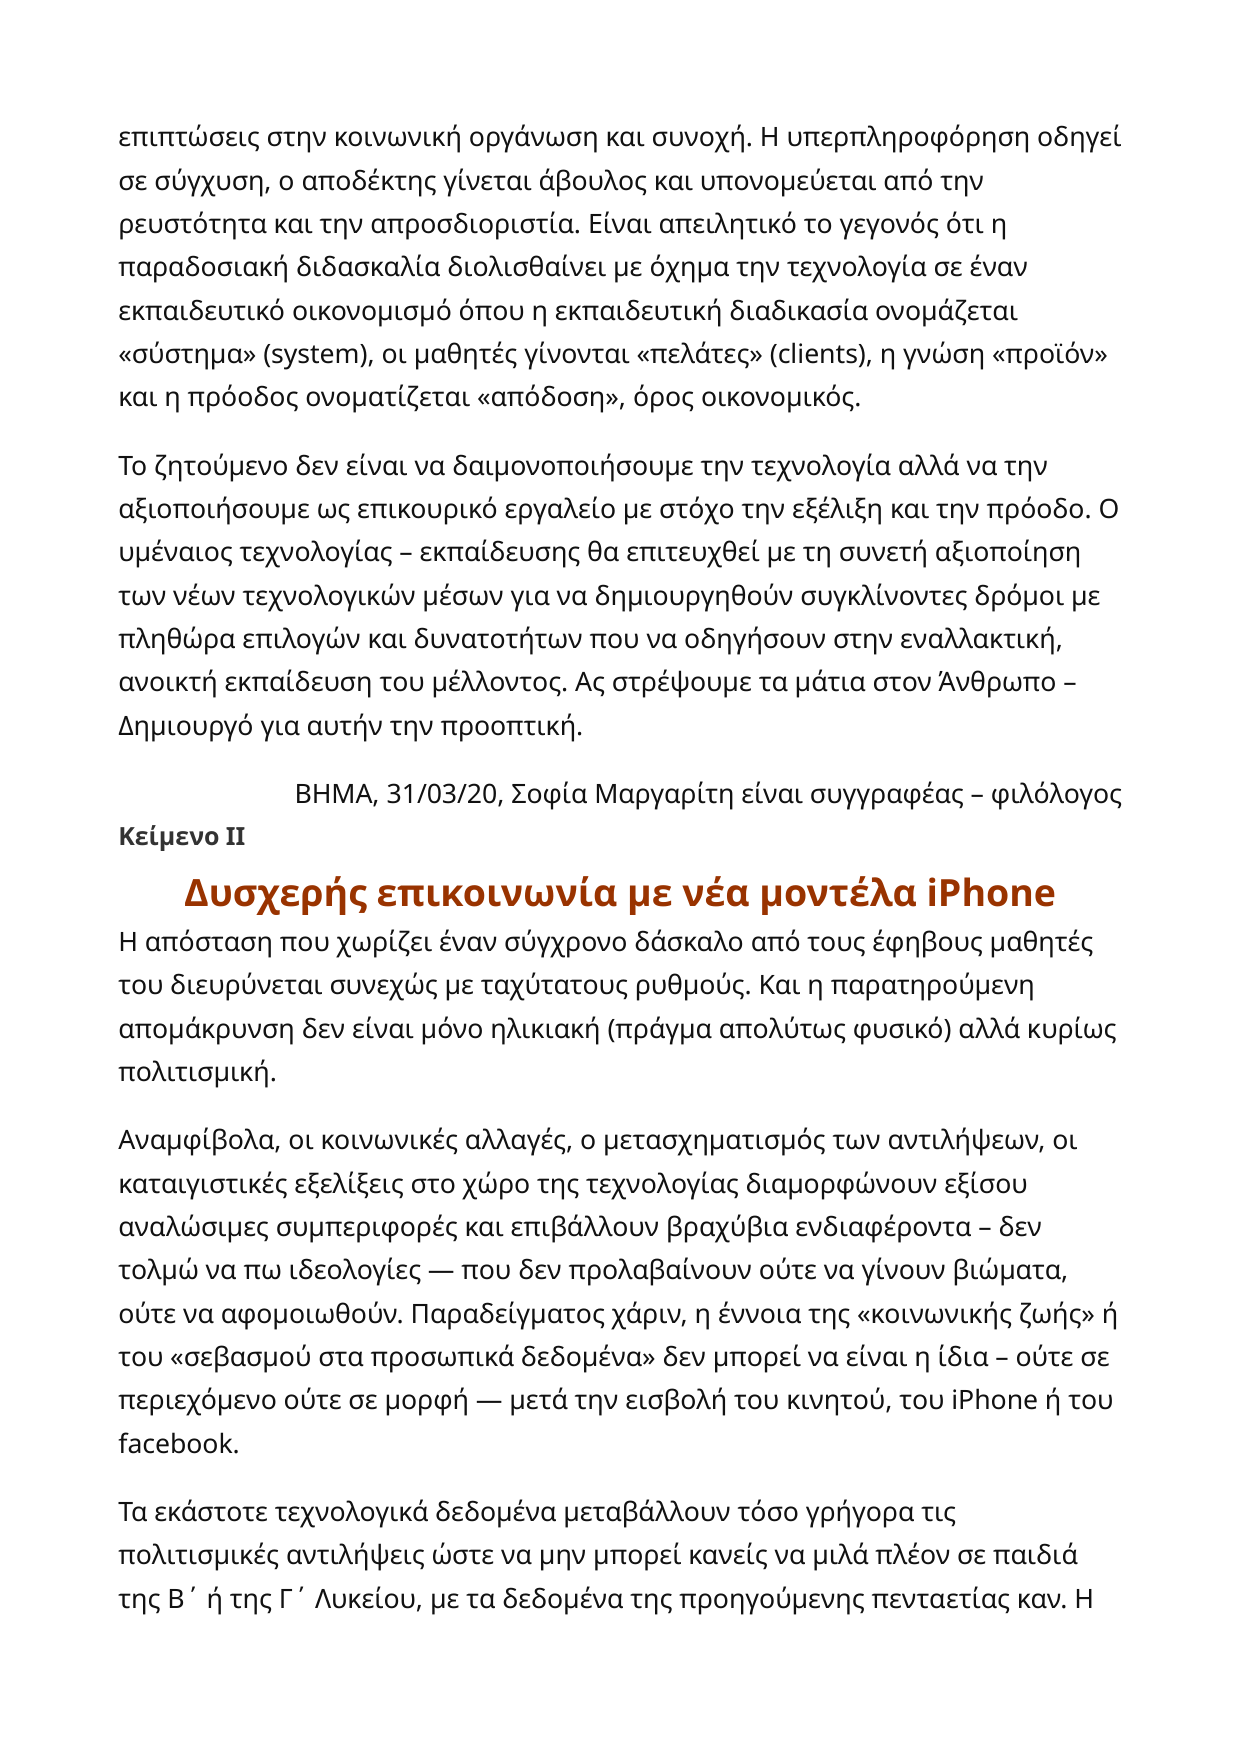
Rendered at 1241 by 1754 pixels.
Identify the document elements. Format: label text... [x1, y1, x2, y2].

text Το ζητούμενο δεν είναι να δαιμονοποιήσουμε την τεχνολογία αλλά να την αξιοποιήσουμε ως επικουρικό εργαλείο με στόχο την εξέλιξη και την πρόοδο. Ο υμέναιος τεχνολογίας – εκπαίδευσης θα επιτευχθεί με τη συνετή αξιοποίηση των νέων τεχνολογικών μέσων για να δημιουργηθούν συγκλίνοντες δρόμοι με πληθώρα επιλογών και δυνατοτήτων που να οδηγήσουν στην εναλλακτική, ανοικτή εκπαίδευση του μέλλοντος. Ας στρέψουμε τα μάτια στον Άνθρωπο – Δημιουργό για αυτήν την προοπτική. [118, 446, 1122, 743]
text Αναμφίβολα, οι κοινωνικές αλλαγές, ο μετασχηματισμός των αντιλήψεων, οι καταιγιστικές εξελίξεις στο χώρο της τεχνολογίας διαμορφώνουν εξίσου αναλώσιμες συμπεριφορές και επιβάλλουν βραχύβια ενδιαφέροντα – δεν τολμώ να πω ιδεολογίες — που δεν προλαβαίνουν ούτε να γίνουν βιώματα, ούτε να αφομοιωθούν. Παραδείγματος χάριν, η έννοια της «κοινωνικής ζωής» ή του «σεβασμού στα προσωπικά δεδομένα» δεν μπορεί να είναι η ίδια – ούτε σε περιεχόμενο ούτε σε μορφή — μετά την εισβολή του κινητού, του iPhone ή του facebook. [118, 1121, 1122, 1461]
text ΒΗΜΑ, 31/03/20, Σοφία Μαργαρίτη είναι συγγραφέας – φιλόλογος [118, 775, 1122, 811]
text Τα εκάστοτε τεχνολογικά δεδομένα μεταβάλλουν τόσο γρήγορα τις πολιτισμικές αντιλήψεις ώστε να μην μπορεί κανείς να μιλά πλέον σε παιδιά της Β΄ ή της Γ΄ Λυκείου, με τα δεδομένα της προηγούμενης πενταετίας καν. Η [118, 1493, 1122, 1616]
subtitle Δυσχερής επικοινωνία με νέα μοντέλα iPhone [118, 867, 1122, 918]
text Η απόσταση που χωρίζει έναν σύγχρονο δάσκαλο από τους έφηβους μαθητές του διευρύνεται συνεχώς με ταχύτατους ρυθμούς. Και η παρατηρούμενη απομάκρυνση δεν είναι μόνο ηλικιακή (πράγμα απολύτως φυσικό) αλλά κυρίως πολιτισμική. [118, 923, 1122, 1089]
subtitle Κείμενο ΙI [118, 818, 1122, 852]
text επιπτώσεις στην κοινωνική οργάνωση και συνοχή. Η υπερπληροφόρηση οδηγεί σε σύγχυση, ο αποδέκτης γίνεται άβουλος και υπονομεύεται από την ρευστότητα και την απροσδιοριστία. Είναι απειλητικό το γεγονός ότι η παραδοσιακή διδασκαλία διολισθαίνει με όχημα την τεχνολογία σε έναν εκπαιδευτικό οικονομισμό όπου η εκπαιδευτική διαδικασία ονομάζεται «σύστημα» (system), οι μαθητές γίνονται «πελάτες» (clients), η γνώση «προϊόν» και η πρόοδος ονοματίζεται «απόδοση», όρος οικονομικός. [118, 118, 1122, 414]
